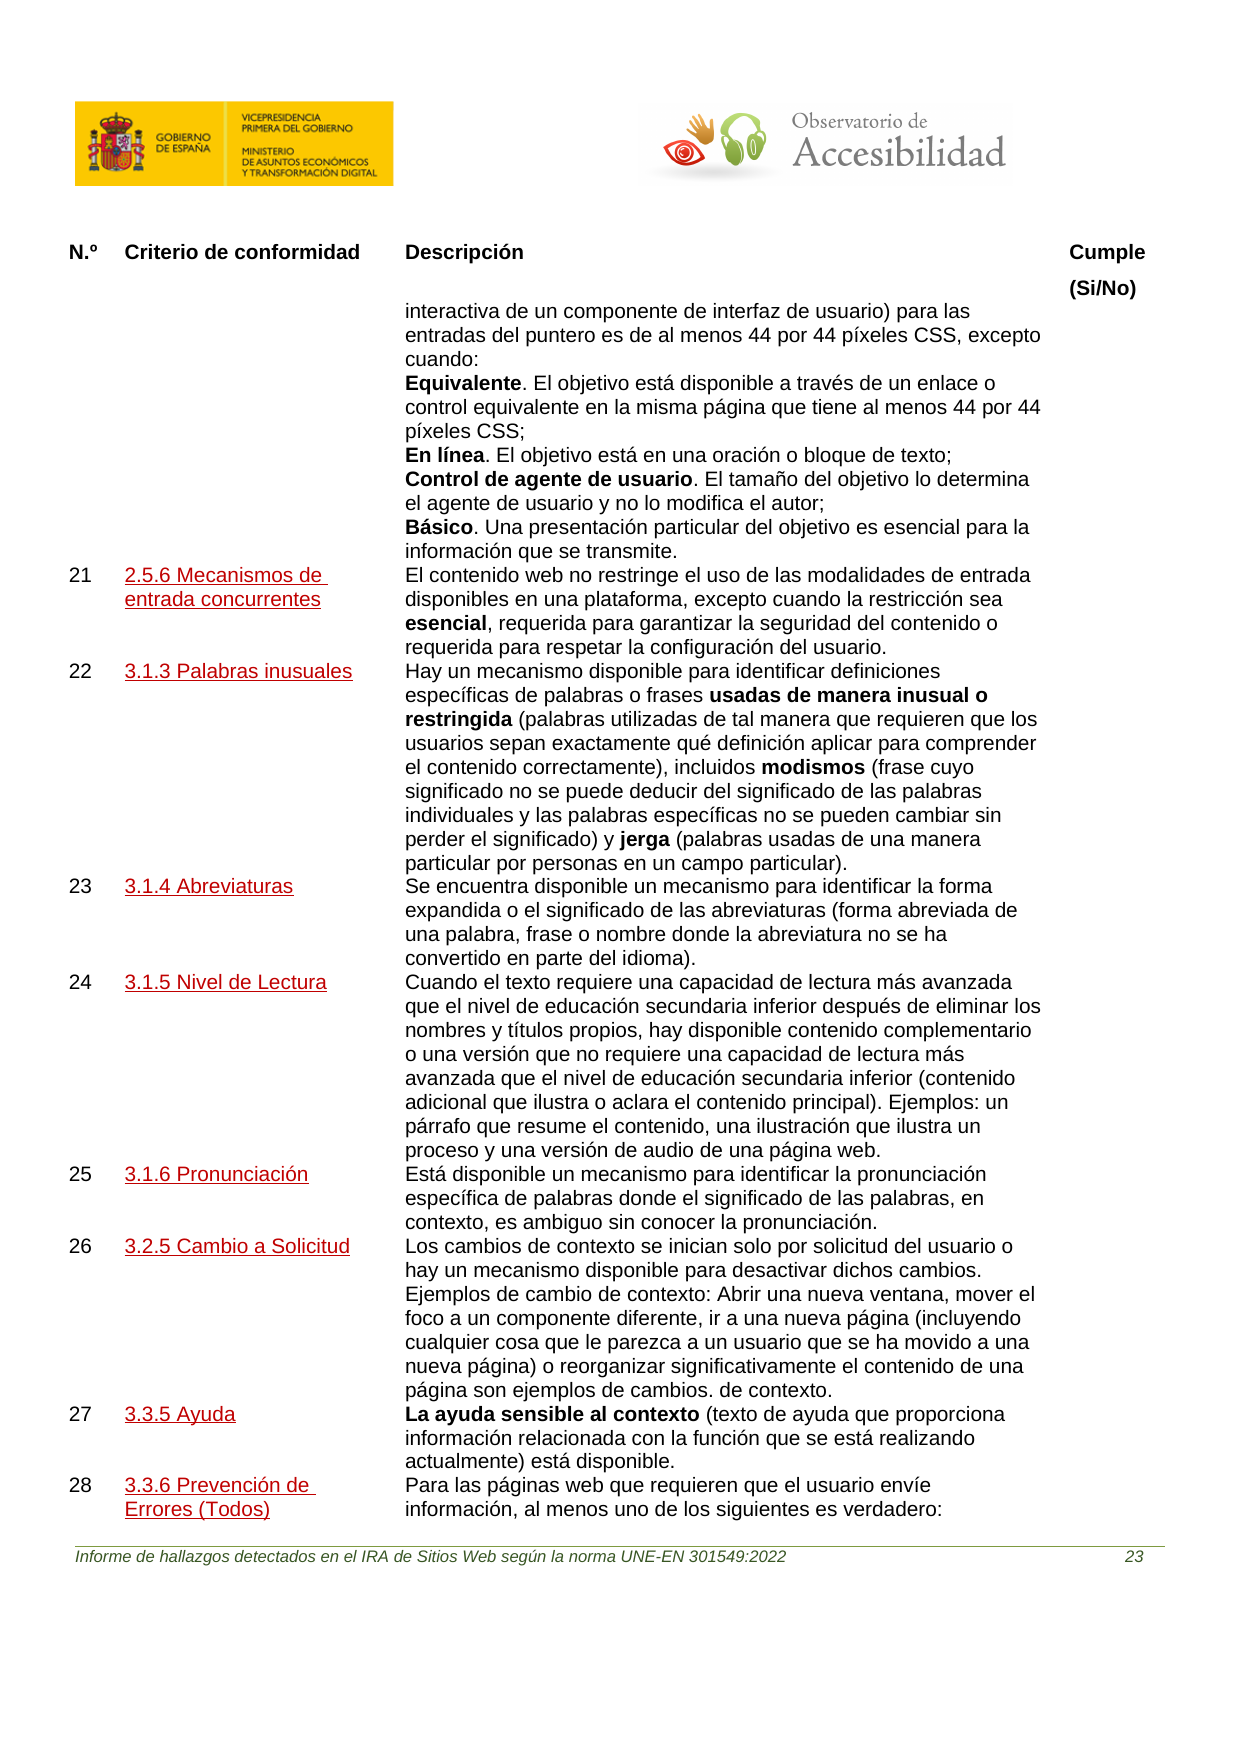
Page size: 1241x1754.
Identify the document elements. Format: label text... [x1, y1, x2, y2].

table_cell Los cambios de contexto se inician solo por solicitud del usuario o hay un mecanismo disponible para desactivar dichos cambios. Ejemplos de cambio de contexto: Abrir una nueva ventana, mover el foco a un componente diferente, ir a una nueva página (incluyendo cualquier cosa que le parezca a un usuario que se ha movido a una nueva página) o reorganizar significativamente el contenido de una página son ejemplos de cambios. de contexto. [394, 1234, 1058, 1401]
table_cell El contenido web no restringe el uso de las modalidades de entrada disponibles en una plataforma, excepto cuando la restricción sea esencial, requerida para garantizar la seguridad del contenido o requerida para respetar la configuración del usuario. [394, 563, 1058, 659]
table_cell [1058, 874, 1176, 970]
table_cell [1058, 1234, 1176, 1401]
table_header Criterio de conformidad [113, 240, 393, 299]
table_cell 3.1.5 Nivel de Lectura [113, 970, 393, 1162]
table_cell [58, 299, 113, 563]
table_cell 26 [58, 1234, 113, 1401]
table_cell [1058, 1473, 1176, 1521]
table_cell [1058, 299, 1176, 563]
table_cell 3.3.6 Prevención de Errores (Todos) [113, 1473, 393, 1521]
table_cell [1058, 659, 1176, 874]
table_cell [1058, 1162, 1176, 1234]
table_cell 23 [58, 874, 113, 970]
table_cell La ayuda sensible al contexto (texto de ayuda que proporciona información relacionada con la función que se está realizando actualmente) está disponible. [394, 1401, 1058, 1473]
table_cell [1058, 563, 1176, 659]
table_header Cumple (Si/No) [1058, 240, 1176, 299]
picture [75, 101, 394, 186]
table_header N.º [58, 240, 113, 299]
table_cell 25 [58, 1162, 113, 1234]
table_cell Hay un mecanismo disponible para identificar definiciones específicas de palabras o frases usadas de manera inusual o restringida (palabras utilizadas de tal manera que requieren que los usuarios sepan exactamente qué definición aplicar para comprender el contenido correctamente), incluidos modismos (frase cuyo significado no se puede deducir del significado de las palabras individuales y las palabras específicas no se pueden cambiar sin perder el significado) y jerga (palabras usadas de una manera particular por personas en un campo particular). [394, 659, 1058, 874]
picture [637, 103, 1013, 186]
table_cell 27 [58, 1401, 113, 1473]
table_cell 21 [58, 563, 113, 659]
table_cell 24 [58, 970, 113, 1162]
table_cell [113, 299, 393, 563]
table_cell 3.3.5 Ayuda [113, 1401, 393, 1473]
table_cell 3.1.4 Abreviaturas [113, 874, 393, 970]
table_cell 22 [58, 659, 113, 874]
table_cell [1058, 1401, 1176, 1473]
table_cell 3.1.3 Palabras inusuales [113, 659, 393, 874]
table_cell 3.2.5 Cambio a Solicitud [113, 1234, 393, 1401]
table_cell Está disponible un mecanismo para identificar la pronunciación específica de palabras donde el significado de las palabras, en contexto, es ambiguo sin conocer la pronunciación. [394, 1162, 1058, 1234]
table_header Descripción [394, 240, 1058, 299]
table_cell Para las páginas web que requieren que el usuario envíe información, al menos uno de los siguientes es verdadero: [394, 1473, 1058, 1521]
table_cell Se encuentra disponible un mecanismo para identificar la forma expandida o el significado de las abreviaturas (forma abreviada de una palabra, frase o nombre donde la abreviatura no se ha convertido en parte del idioma). [394, 874, 1058, 970]
table_cell interactiva de un componente de interfaz de usuario) para las entradas del puntero es de al menos 44 por 44 píxeles CSS, excepto cuando: Equivalente. El objetivo está disponible a través de un enlace o control equivalente en la misma página que tiene al menos 44 por 44 píxeles CSS; En línea. El objetivo está en una oración o bloque de texto; Control de agente de usuario. El tamaño del objetivo lo determina el agente de usuario y no lo modifica el autor; Básico. Una presentación particular del objetivo es esencial para la información que se transmite. [394, 299, 1058, 563]
table_cell 28 [58, 1473, 113, 1521]
table_cell 3.1.6 Pronunciación [113, 1162, 393, 1234]
table_cell 2.5.6 Mecanismos de entrada concurrentes [113, 563, 393, 659]
table_cell Cuando el texto requiere una capacidad de lectura más avanzada que el nivel de educación secundaria inferior después de eliminar los nombres y títulos propios, hay disponible contenido complementario o una versión que no requiere una capacidad de lectura más avanzada que el nivel de educación secundaria inferior (contenido adicional que ilustra o aclara el contenido principal). Ejemplos: un párrafo que resume el contenido, una ilustración que ilustra un proceso y una versión de audio de una página web. [394, 970, 1058, 1162]
table_cell [1058, 970, 1176, 1162]
